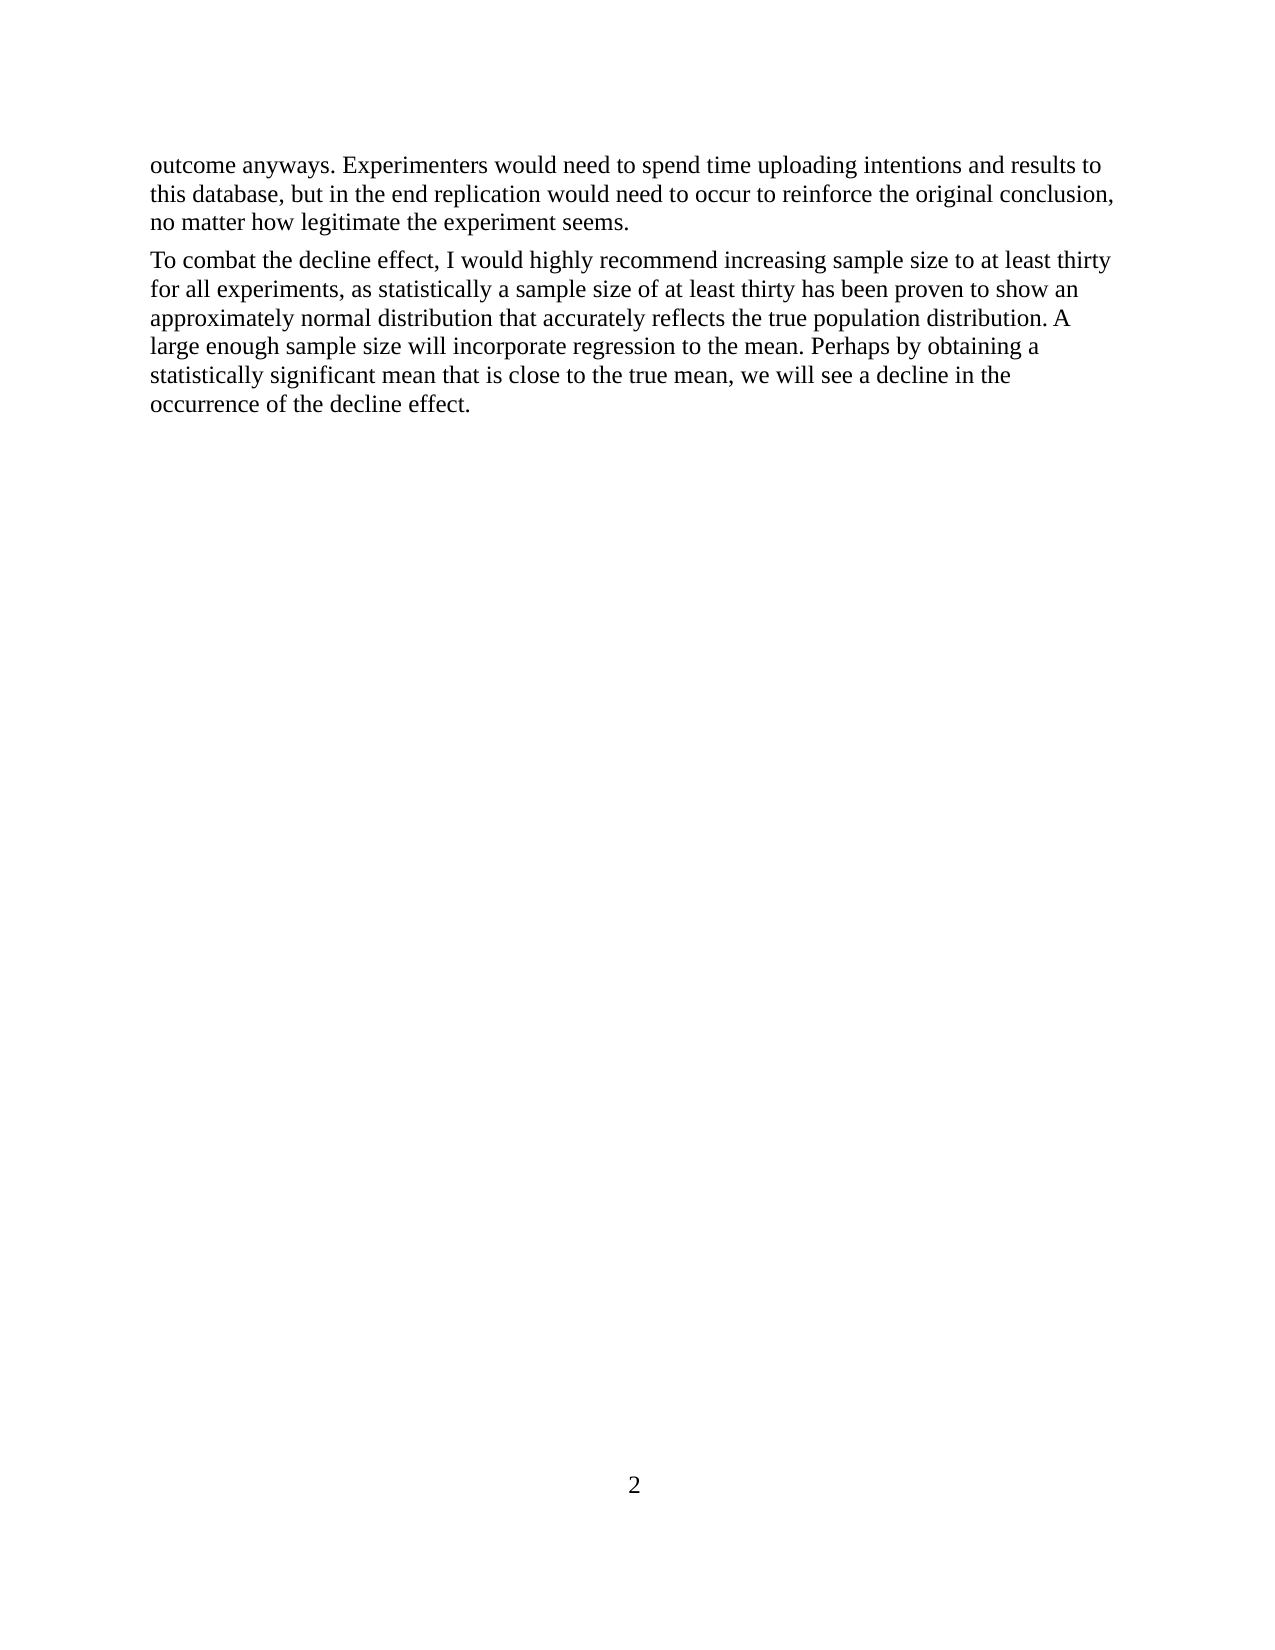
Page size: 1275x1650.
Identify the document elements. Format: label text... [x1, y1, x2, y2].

text To combat the decline effect, I would highly recommend increasing sample size to at least thirty for all experiments, as statistically a sample size of at least thirty has been proven to show an approximately normal distribution that accurately reflects the true population distribution. A large enough sample size will incorporate regression to the mean. Perhaps by obtaining a statistically significant mean that is close to the true mean, we will see a decline in the occurrence of the decline effect. [150, 245, 1125, 418]
text outcome anyways. Experimenters would need to spend time uploading intentions and results to this database, but in the end replication would need to occur to reinforce the original conclusion, no matter how legitimate the experiment seems. [150, 150, 1125, 236]
